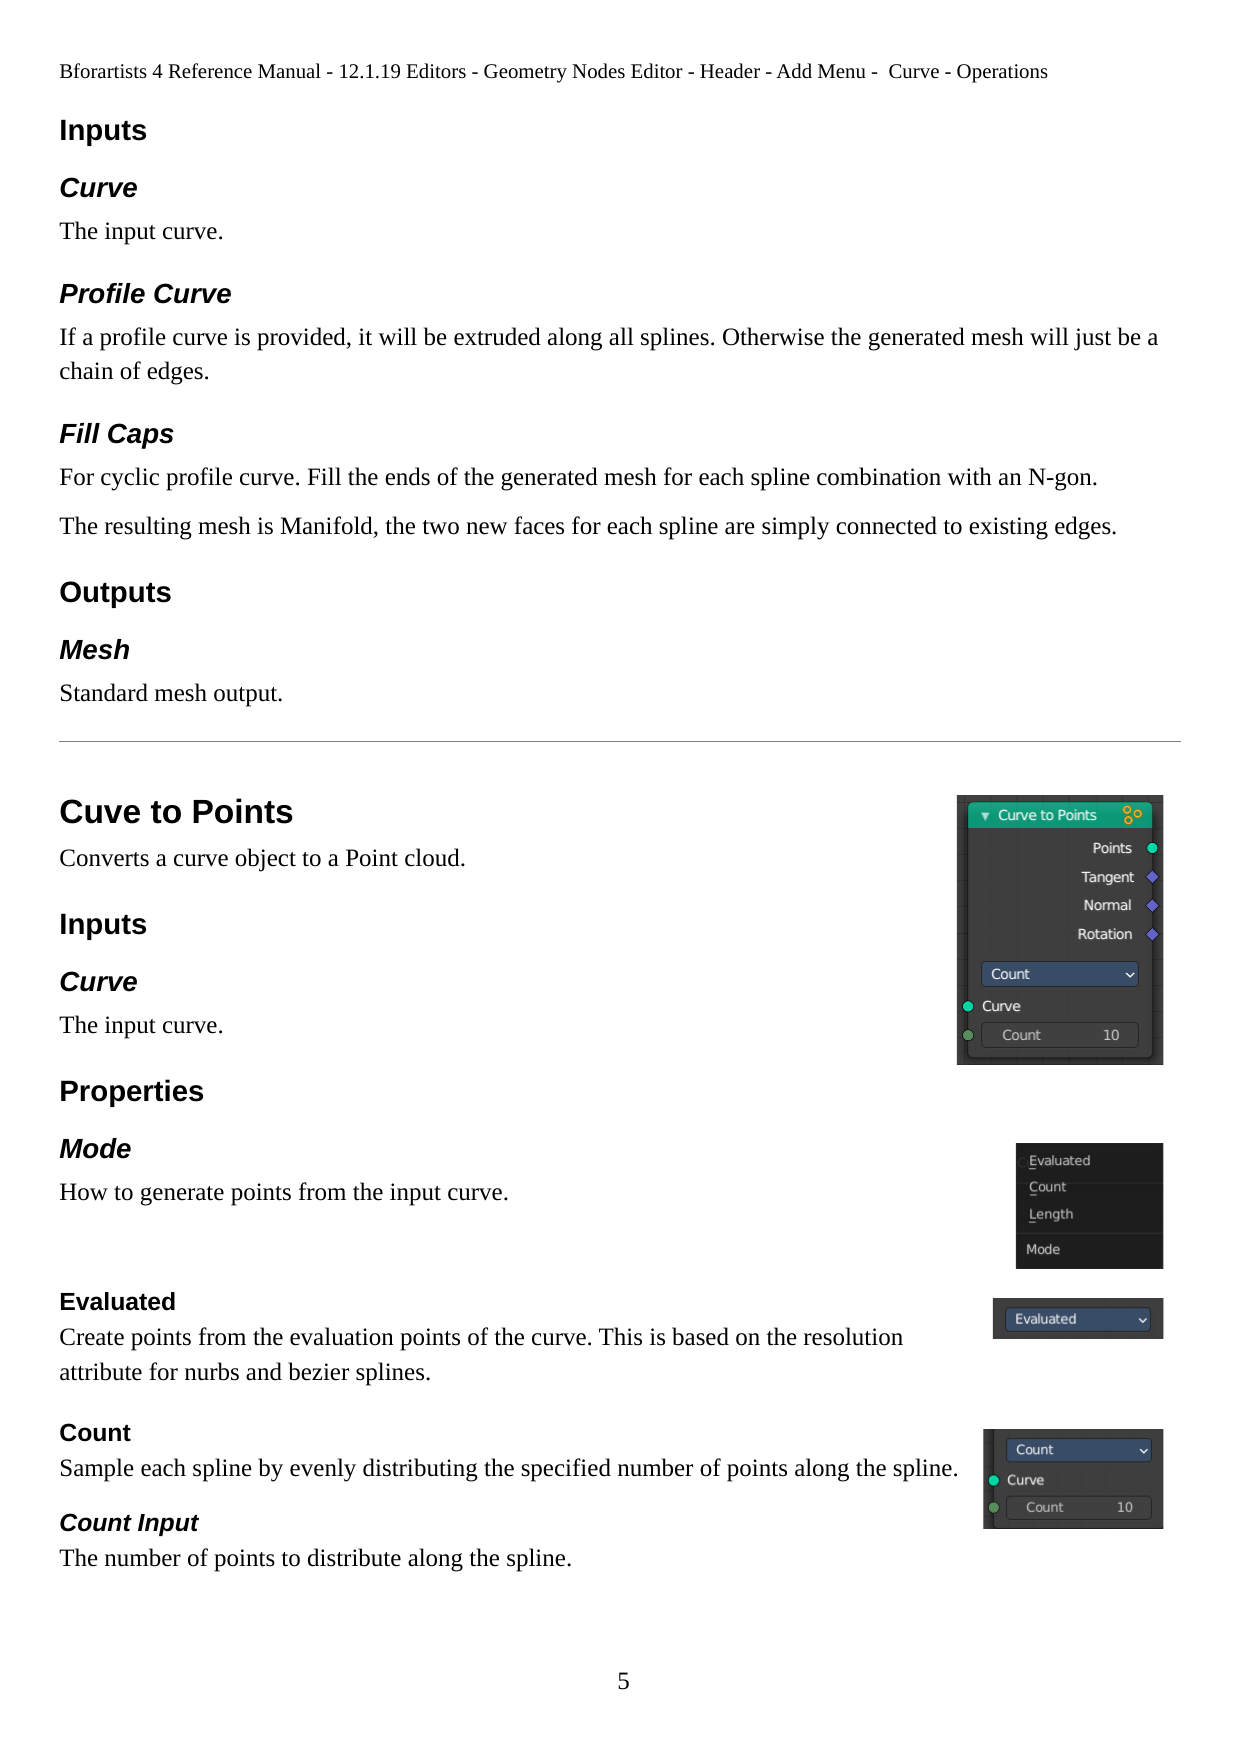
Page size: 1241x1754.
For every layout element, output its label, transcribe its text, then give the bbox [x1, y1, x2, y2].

subtitle Cuve to Points [59, 792, 1181, 831]
subtitle Inputs [59, 113, 1181, 146]
text The input curve. [59, 216, 1181, 244]
subtitle Fill Caps [59, 418, 1181, 449]
subtitle Properties [59, 1073, 1181, 1107]
text The resulting mesh is Manifold, the two new faces for each spline are simply connected to existing edges. [59, 511, 1181, 540]
text If a profile curve is provided, it will be extruded along all splines. Otherwise the generated mesh will just be a chain of edges. [59, 322, 1181, 385]
picture [983, 1429, 1164, 1529]
picture [992, 1298, 1164, 1339]
subtitle Count [59, 1418, 1181, 1447]
text Converts a curve object to a Point cloud. [59, 843, 956, 872]
subtitle [1164, 966, 1181, 997]
text For cyclic profile curve. Fill the ends of the generated mesh for each spline combination with an N-gon. [59, 462, 1181, 491]
subtitle Mesh [59, 633, 1181, 665]
text The input curve. [59, 1010, 956, 1039]
picture [956, 795, 1164, 1065]
subtitle Evaluated [59, 1287, 1181, 1316]
subtitle Curve [59, 171, 1181, 203]
subtitle Outputs [59, 575, 1181, 608]
picture [1015, 1143, 1164, 1269]
subtitle Mode [59, 1132, 1181, 1164]
text How to generate points from the input curve. [59, 1177, 1015, 1205]
text The number of points to distribute along the spline. [59, 1543, 1181, 1572]
text [1164, 1010, 1181, 1039]
subtitle Inputs [59, 907, 956, 941]
subtitle Curve [59, 966, 956, 997]
subtitle Profile Curve [59, 277, 1181, 309]
text Create points from the evaluation points of the curve. This is based on the resolution attribute for nurbs and bezier splines. [59, 1322, 1181, 1385]
subtitle Count Input [59, 1508, 1181, 1537]
text Standard mesh output. [59, 678, 1181, 707]
text Sample each spline by evenly distributing the specified number of points along the spline. [59, 1453, 983, 1482]
subtitle [1164, 907, 1181, 941]
